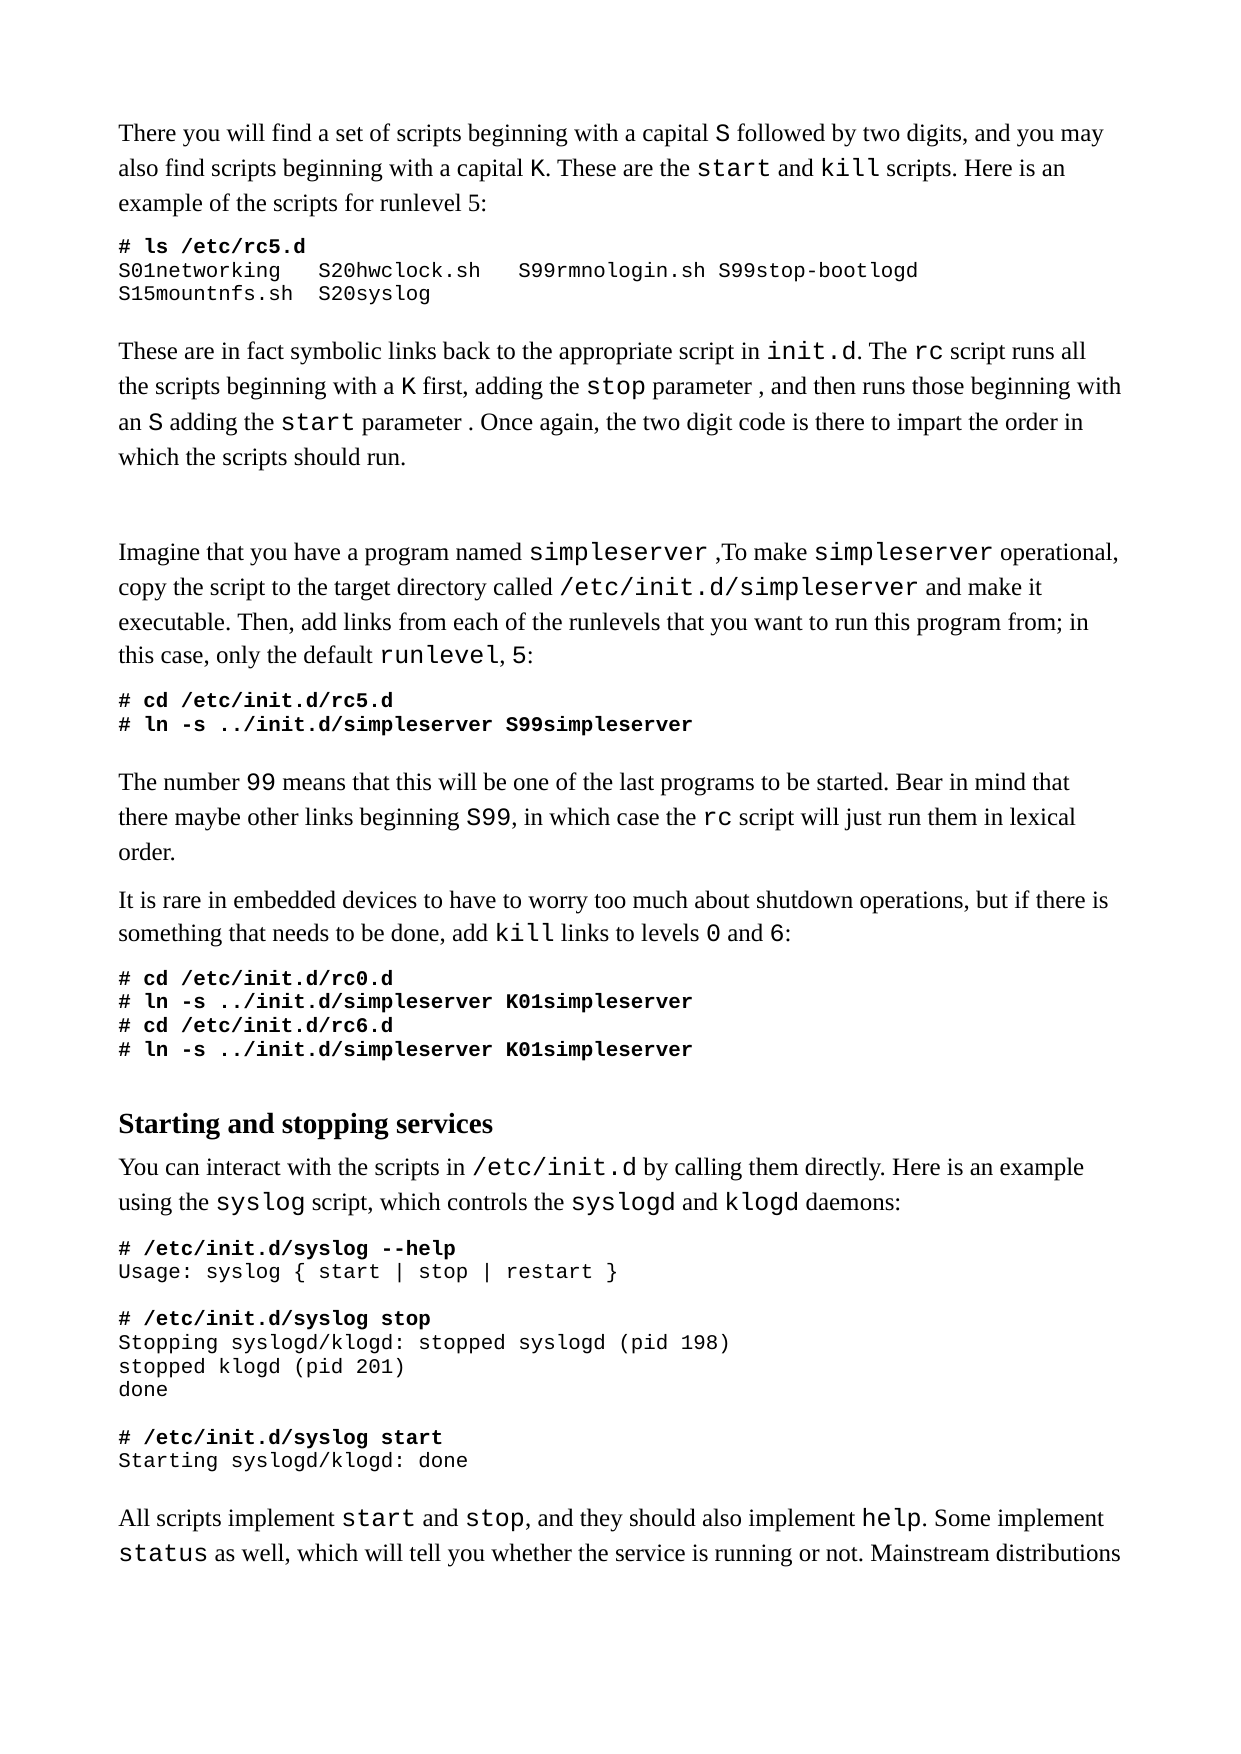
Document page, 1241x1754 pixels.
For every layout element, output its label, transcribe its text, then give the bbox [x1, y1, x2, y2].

text # /etc/init.d/syslog stop [118, 1308, 1122, 1332]
text Starting syslogd/klogd: done [118, 1450, 1122, 1474]
text Stopping syslogd/klogd: stopped syslogd (pid 198) [118, 1332, 1122, 1356]
text # cd /etc/init.d/rc6.d [118, 1015, 1122, 1039]
text There you will find a set of scripts beginning with a capital S followed by two digits, and you may also find scripts beginning with a capital K. These are the start and kill scripts. Here is an example of the scripts for runlevel 5: [118, 118, 1122, 217]
text You can interact with the scripts in /etc/init.d by calling them directly. Here is an example using the syslog script, which controls the syslogd and klogd daemons: [118, 1152, 1122, 1218]
text # ls /etc/rc5.d [118, 236, 1122, 259]
text These are in fact symbolic links back to the appropriate script in init.d. The rc script runs all the scripts beginning with a K first, adding the stop parameter , and then runs those beginning with an S adding the start parameter . Once again, the two digit code is there to impart the order in which the scripts should run. [118, 336, 1122, 470]
text # ln -s ../init.d/simpleserver K01simpleserver [118, 991, 1122, 1015]
text done [118, 1379, 1122, 1403]
text # cd /etc/init.d/rc0.d [118, 968, 1122, 991]
text Imagine that you have a program named simpleserver ,To make simpleserver operational, copy the script to the target directory called /etc/init.d/simpleserver and make it executable. Then, add links from each of the runlevels that you want to run this program from; in this case, only the default runlevel, 5: [118, 537, 1122, 671]
text stopped klogd (pid 201) [118, 1356, 1122, 1379]
text # cd /etc/init.d/rc5.d [118, 690, 1122, 714]
text Usage: syslog { start | stop | restart } [118, 1261, 1122, 1285]
text S01networking S20hwclock.sh S99rmnologin.sh S99stop-bootlogd [118, 259, 1122, 283]
subtitle Starting and stopping services [118, 1106, 1122, 1140]
text It is rare in embedded devices to have to worry too much about shutdown operations, but if there is something that needs to be done, add kill links to levels 0 and 6: [118, 885, 1122, 948]
text All scripts implement start and stop, and they should also implement help. Some implement status as well, which will tell you whether the service is running or not. Mainstream distributions [118, 1503, 1122, 1569]
text # /etc/init.d/syslog start [118, 1427, 1122, 1450]
text S15mountnfs.sh S20syslog [118, 283, 1122, 307]
text The number 99 means that this will be one of the last programs to be started. Bear in mind that there maybe other links beginning S99, in which case the rc script will just run them in lexical order. [118, 767, 1122, 866]
text # /etc/init.d/syslog --help [118, 1237, 1122, 1261]
text # ln -s ../init.d/simpleserver K01simpleserver [118, 1039, 1122, 1062]
text # ln -s ../init.d/simpleserver S99simpleserver [118, 714, 1122, 737]
